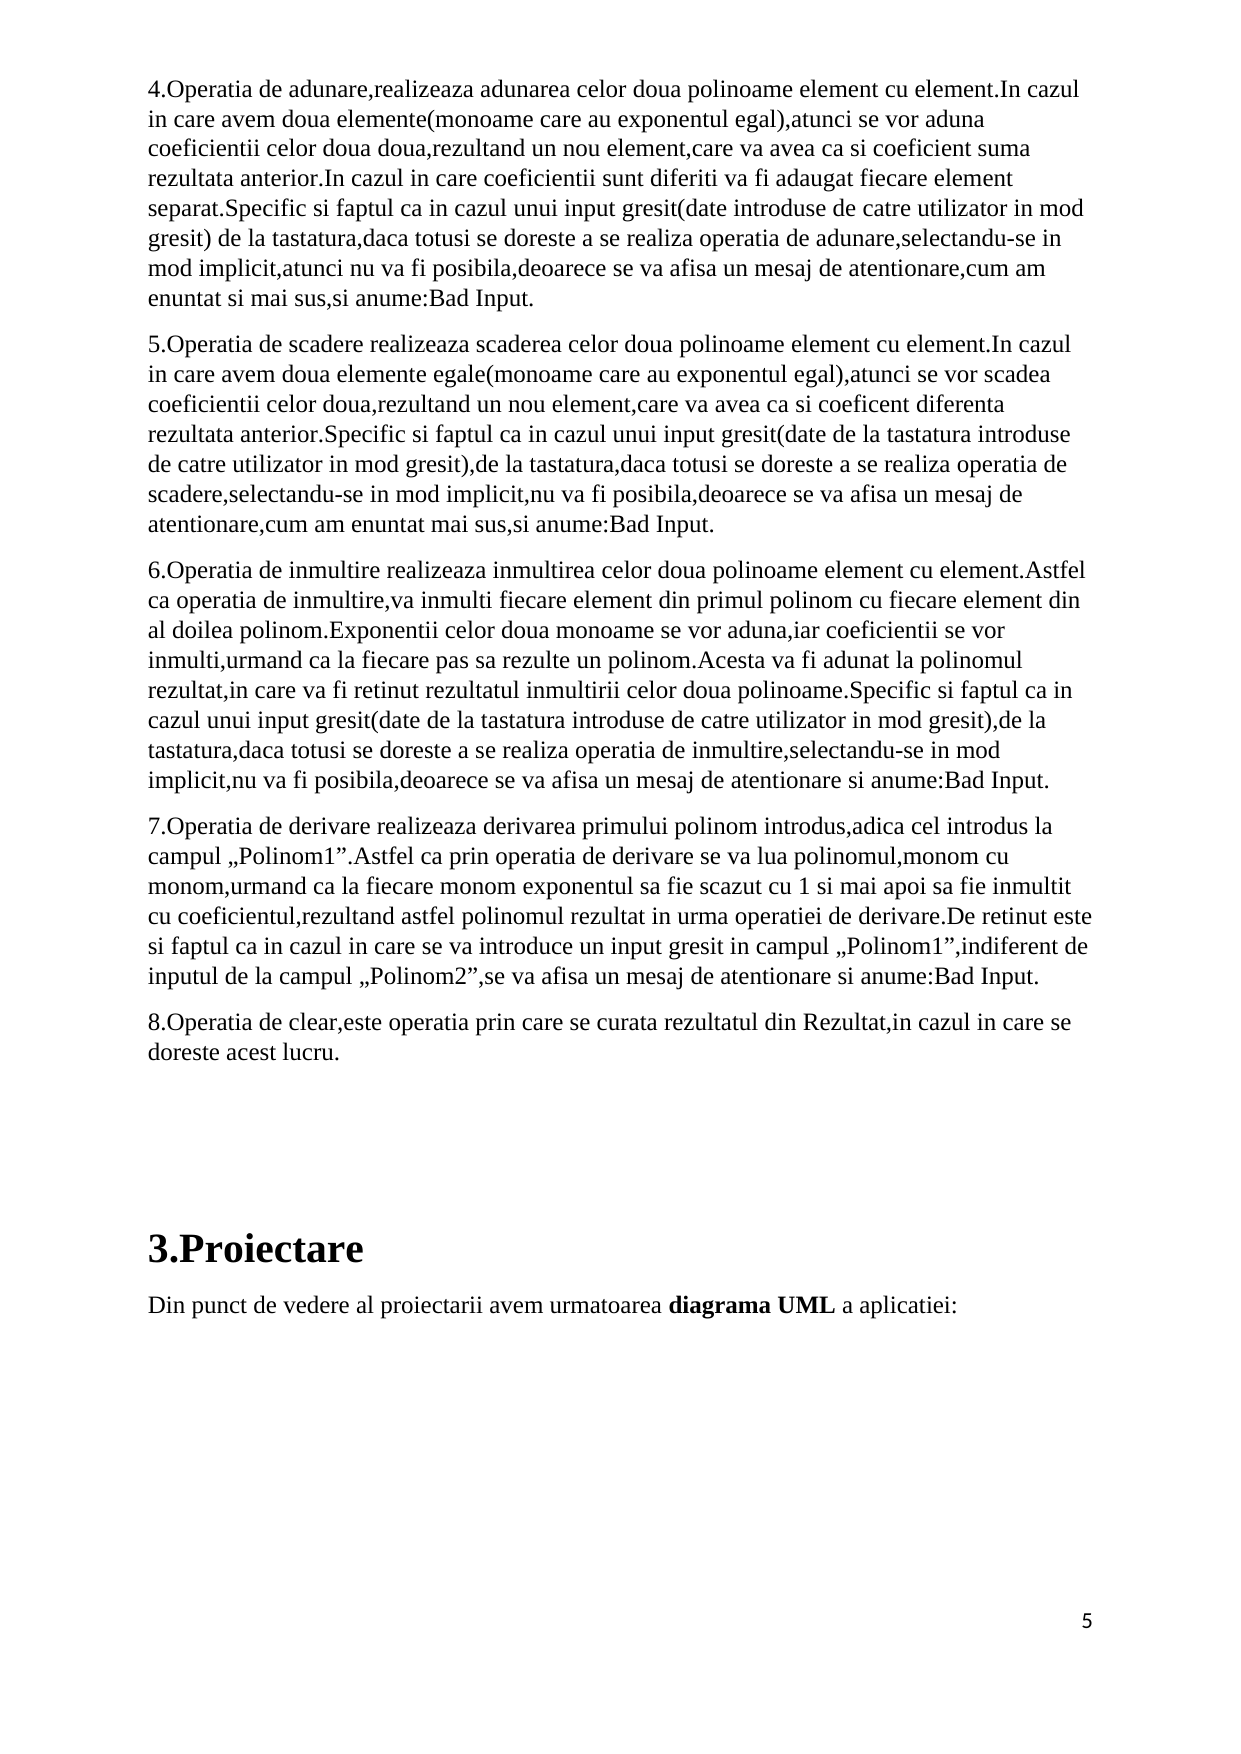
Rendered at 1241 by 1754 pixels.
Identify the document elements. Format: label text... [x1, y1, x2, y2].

text 7.Operatia de derivare realizeaza derivarea primului polinom introdus,adica cel introdus la campul „Polinom1”.Astfel ca prin operatia de derivare se va lua polinomul,monom cu monom,urmand ca la fiecare monom exponentul sa fie scazut cu 1 si mai apoi sa fie inmultit cu coeficientul,rezultand astfel polinomul rezultat in urma operatiei de derivare.De retinut este si faptul ca in cazul in care se va introduce un input gresit in campul „Polinom1”,indiferent de inputul de la campul „Polinom2”,se va afisa un mesaj de atentionare si anume:Bad Input. [148, 811, 1093, 989]
text 6.Operatia de inmultire realizeaza inmultirea celor doua polinoame element cu element.Astfel ca operatia de inmultire,va inmulti fiecare element din primul polinom cu fiecare element din al doilea polinom.Exponentii celor doua monoame se vor aduna,iar coeficientii se vor inmulti,urmand ca la fiecare pas sa rezulte un polinom.Acesta va fi adunat la polinomul rezultat,in care va fi retinut rezultatul inmultirii celor doua polinoame.Specific si faptul ca in cazul unui input gresit(date de la tastatura introduse de catre utilizator in mod gresit),de la tastatura,daca totusi se doreste a se realiza operatia de inmultire,selectandu-se in mod implicit,nu va fi posibila,deoarece se va afisa un mesaj de atentionare si anume:Bad Input. [148, 556, 1093, 793]
text 8.Operatia de clear,este operatia prin care se curata rezultatul din Rezultat,in cazul in care se doreste acest lucru. [148, 1007, 1093, 1066]
text Din punct de vedere al proiectarii avem urmatoarea diagrama UML a aplicatiei: [148, 1290, 1093, 1319]
text 3.Proiectare [148, 1223, 1093, 1271]
text 5.Operatia de scadere realizeaza scaderea celor doua polinoame element cu element.In cazul in care avem doua elemente egale(monoame care au exponentul egal),atunci se vor scadea coeficientii celor doua,rezultand un nou element,care va avea ca si coeficent diferenta rezultata anterior.Specific si faptul ca in cazul unui input gresit(date de la tastatura introduse de catre utilizator in mod gresit),de la tastatura,daca totusi se doreste a se realiza operatia de scadere,selectandu-se in mod implicit,nu va fi posibila,deoarece se va afisa un mesaj de atentionare,cum am enuntat mai sus,si anume:Bad Input. [148, 329, 1093, 538]
text 4.Operatia de adunare,realizeaza adunarea celor doua polinoame element cu element.In cazul in care avem doua elemente(monoame care au exponentul egal),atunci se vor aduna coeficientii celor doua doua,rezultand un nou element,care va avea ca si coeficient suma rezultata anterior.In cazul in care coeficientii sunt diferiti va fi adaugat fiecare element separat.Specific si faptul ca in cazul unui input gresit(date introduse de catre utilizator in mod gresit) de la tastatura,daca totusi se doreste a se realiza operatia de adunare,selectandu-se in mod implicit,atunci nu va fi posibila,deoarece se va afisa un mesaj de atentionare,cum am enuntat si mai sus,si anume:Bad Input. [148, 74, 1093, 312]
